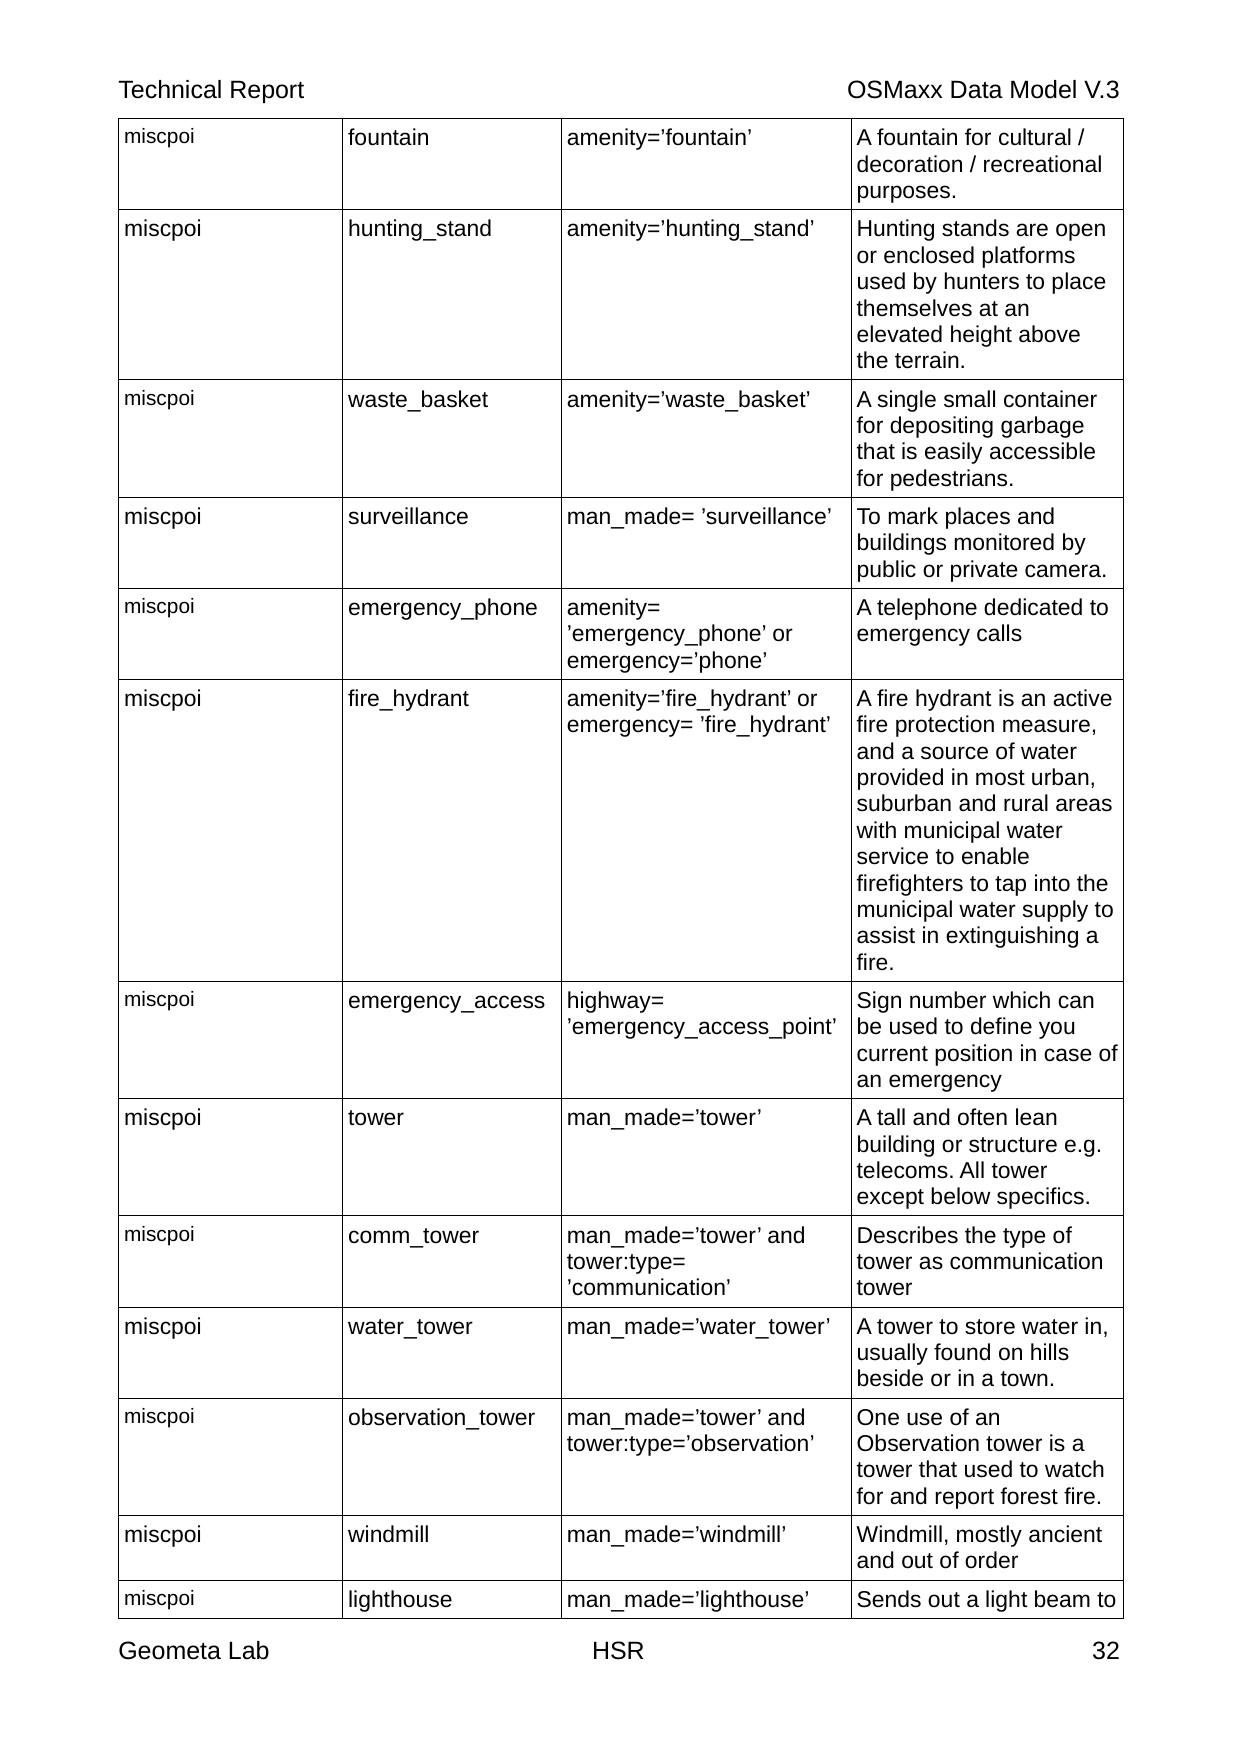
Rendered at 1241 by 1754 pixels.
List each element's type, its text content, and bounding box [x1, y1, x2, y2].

table_cell Describes the type of tower as communication tower [852, 1216, 1123, 1306]
table_cell emergency_phone [343, 589, 561, 679]
table_cell miscpoi [119, 119, 342, 209]
table_cell man_made=’water_tower’ [562, 1308, 851, 1397]
table_cell amenity= ’emergency_phone’ or emergency=’phone’ [562, 589, 851, 679]
table_cell A single small container for depositing garbage that is easily accessible for pedestrians. [852, 380, 1123, 497]
table_cell fountain [343, 119, 561, 209]
table_cell miscpoi [119, 1216, 342, 1306]
table_cell miscpoi [119, 1308, 342, 1397]
table_cell surveillance [343, 498, 561, 588]
table_cell man_made=’tower’ [562, 1099, 851, 1215]
table_cell man_made=’windmill’ [562, 1516, 851, 1579]
table_cell water_tower [343, 1308, 561, 1397]
table_cell A fountain for cultural / decoration / recreational purposes. [852, 119, 1123, 209]
table_cell observation_tower [343, 1399, 561, 1515]
table_cell miscpoi [119, 1581, 342, 1618]
table_cell A fire hydrant is an active fire protection measure, and a source of water provided in most urban, suburban and rural areas with municipal water service to enable firefighters to tap into the municipal water supply to assist in extinguishing a fire. [852, 680, 1123, 981]
table_cell miscpoi [119, 210, 342, 379]
table_cell emergency_access [343, 982, 561, 1098]
table_cell hunting_stand [343, 210, 561, 379]
table_cell highway= ’emergency_access_point’ [562, 982, 851, 1098]
table_cell amenity=’waste_basket’ [562, 380, 851, 497]
table_cell comm_tower [343, 1216, 561, 1306]
table_cell fire_hydrant [343, 680, 561, 981]
table_cell miscpoi [119, 498, 342, 588]
table_cell man_made=’tower’ and tower:type=’observation’ [562, 1399, 851, 1515]
table_cell amenity=’fire_hydrant’ or emergency= ’fire_hydrant’ [562, 680, 851, 981]
table_cell miscpoi [119, 1099, 342, 1215]
table_cell A tower to store water in, usually found on hills beside or in a town. [852, 1308, 1123, 1397]
table_cell man_made=’lighthouse’ [562, 1581, 851, 1618]
table_cell One use of an Observation tower is a tower that used to watch for and report forest fire. [852, 1399, 1123, 1515]
table_cell tower [343, 1099, 561, 1215]
table_cell To mark places and buildings monitored by public or private camera. [852, 498, 1123, 588]
table_cell miscpoi [119, 1399, 342, 1515]
table_cell Sign number which can be used to define you current position in case of an emergency [852, 982, 1123, 1098]
table_cell Hunting stands are open or enclosed platforms used by hunters to place themselves at an elevated height above the terrain. [852, 210, 1123, 379]
table_cell miscpoi [119, 982, 342, 1098]
table_cell man_made=’tower’ and tower:type= ’communication’ [562, 1216, 851, 1306]
table_cell windmill [343, 1516, 561, 1579]
table_cell lighthouse [343, 1581, 561, 1618]
table_cell A telephone dedicated to emergency calls [852, 589, 1123, 679]
table_cell amenity=’hunting_stand’ [562, 210, 851, 379]
table_cell Sends out a light beam to [852, 1581, 1123, 1618]
table_cell miscpoi [119, 589, 342, 679]
table_cell A tall and often lean building or structure e.g. telecoms. All tower except below specifics. [852, 1099, 1123, 1215]
table_cell miscpoi [119, 1516, 342, 1579]
table_cell miscpoi [119, 380, 342, 497]
table_cell waste_basket [343, 380, 561, 497]
table_cell man_made= ’surveillance’ [562, 498, 851, 588]
table_cell Windmill, mostly ancient and out of order [852, 1516, 1123, 1579]
table_cell miscpoi [119, 680, 342, 981]
table_cell amenity=’fountain’ [562, 119, 851, 209]
